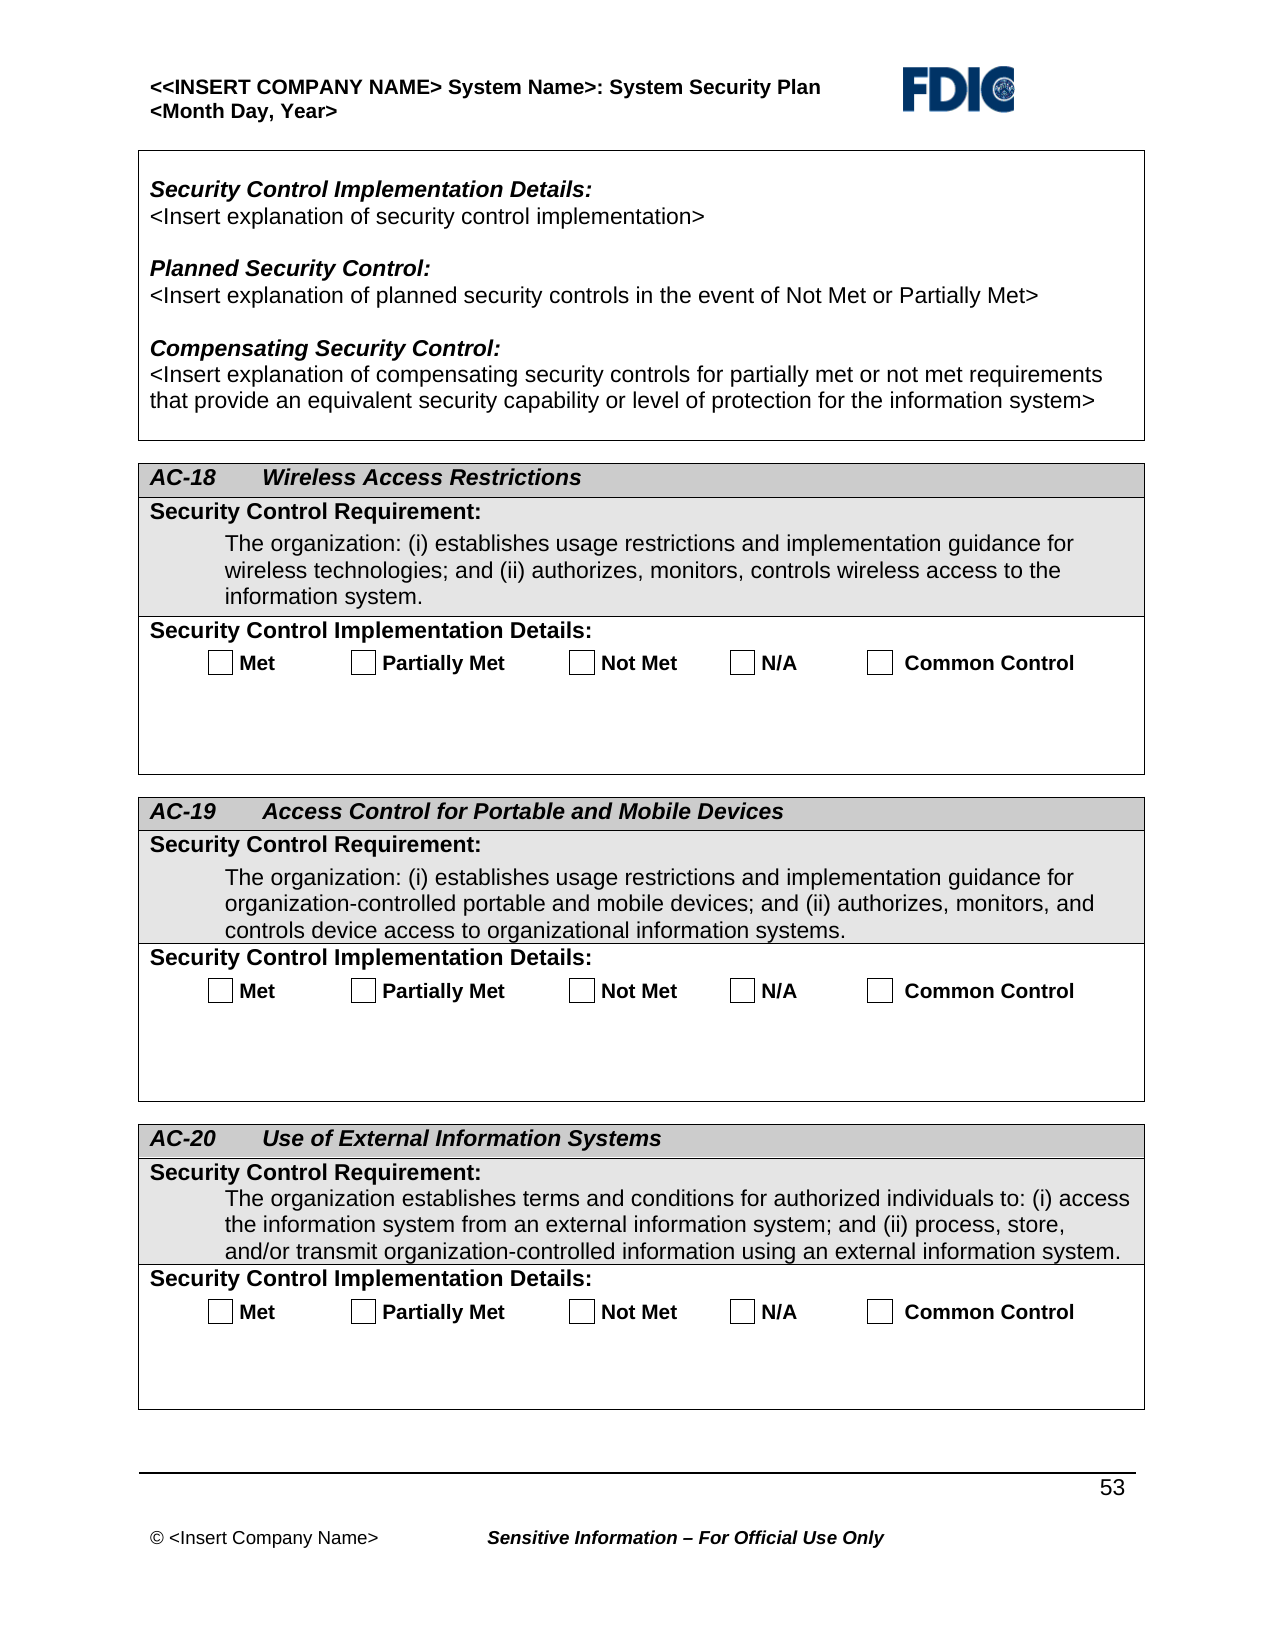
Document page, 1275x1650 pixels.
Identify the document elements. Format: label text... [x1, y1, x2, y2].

table_cell AC-20 Use of External Information Systems [139, 1125, 1144, 1157]
table_cell Security Control Implementation Details: Met Partially Met Not Met N/A Common Control [139, 944, 1144, 1009]
table_cell AC-18 Wireless Access Restrictions [139, 464, 1144, 497]
table_cell Security Control Implementation Details: <Insert explanation of security control implementation> Planned Security Control: <Insert explanation of planned security controls in the event of Not Met or Partially Met> Compensating Security Control: <Insert explanation of compensating security controls for partially met or not met requirements that provide an equivalent security capability or level of protection for the information system> [139, 151, 1144, 440]
table_cell [139, 1330, 1144, 1409]
table_cell [138, 441, 1144, 463]
table_cell Security Control Requirement: [139, 498, 1144, 530]
table_cell The organization: (i) establishes usage restrictions and implementation guidance for organization-controlled portable and mobile devices; and (ii) authorizes, monitors, and controls device access to organizational information systems. [139, 864, 1144, 943]
table_cell The organization: (i) establishes usage restrictions and implementation guidance for wireless technologies; and (ii) authorizes, monitors, controls wireless access to the information system. [139, 530, 1144, 616]
table_cell Security Control Implementation Details: Met Partially Met Not Met N/A Common Control [139, 617, 1144, 682]
table_cell [138, 775, 1144, 797]
table_cell [139, 682, 1144, 773]
table_cell [138, 1102, 1144, 1124]
table_cell Security Control Requirement: [139, 831, 1144, 864]
table_cell [139, 1009, 1144, 1101]
table_cell Security Control Requirement: The organization establishes terms and conditions for authorized individuals to: (i) access the information system from an external information system; and (ii) process, store, and/or transmit organization-controlled information using an external information system. [139, 1159, 1144, 1264]
picture [899, 60, 1021, 120]
table_cell Security Control Implementation Details: Met Partially Met Not Met N/A Common Control [139, 1265, 1144, 1330]
table_cell AC-19 Access Control for Portable and Mobile Devices [139, 798, 1144, 830]
